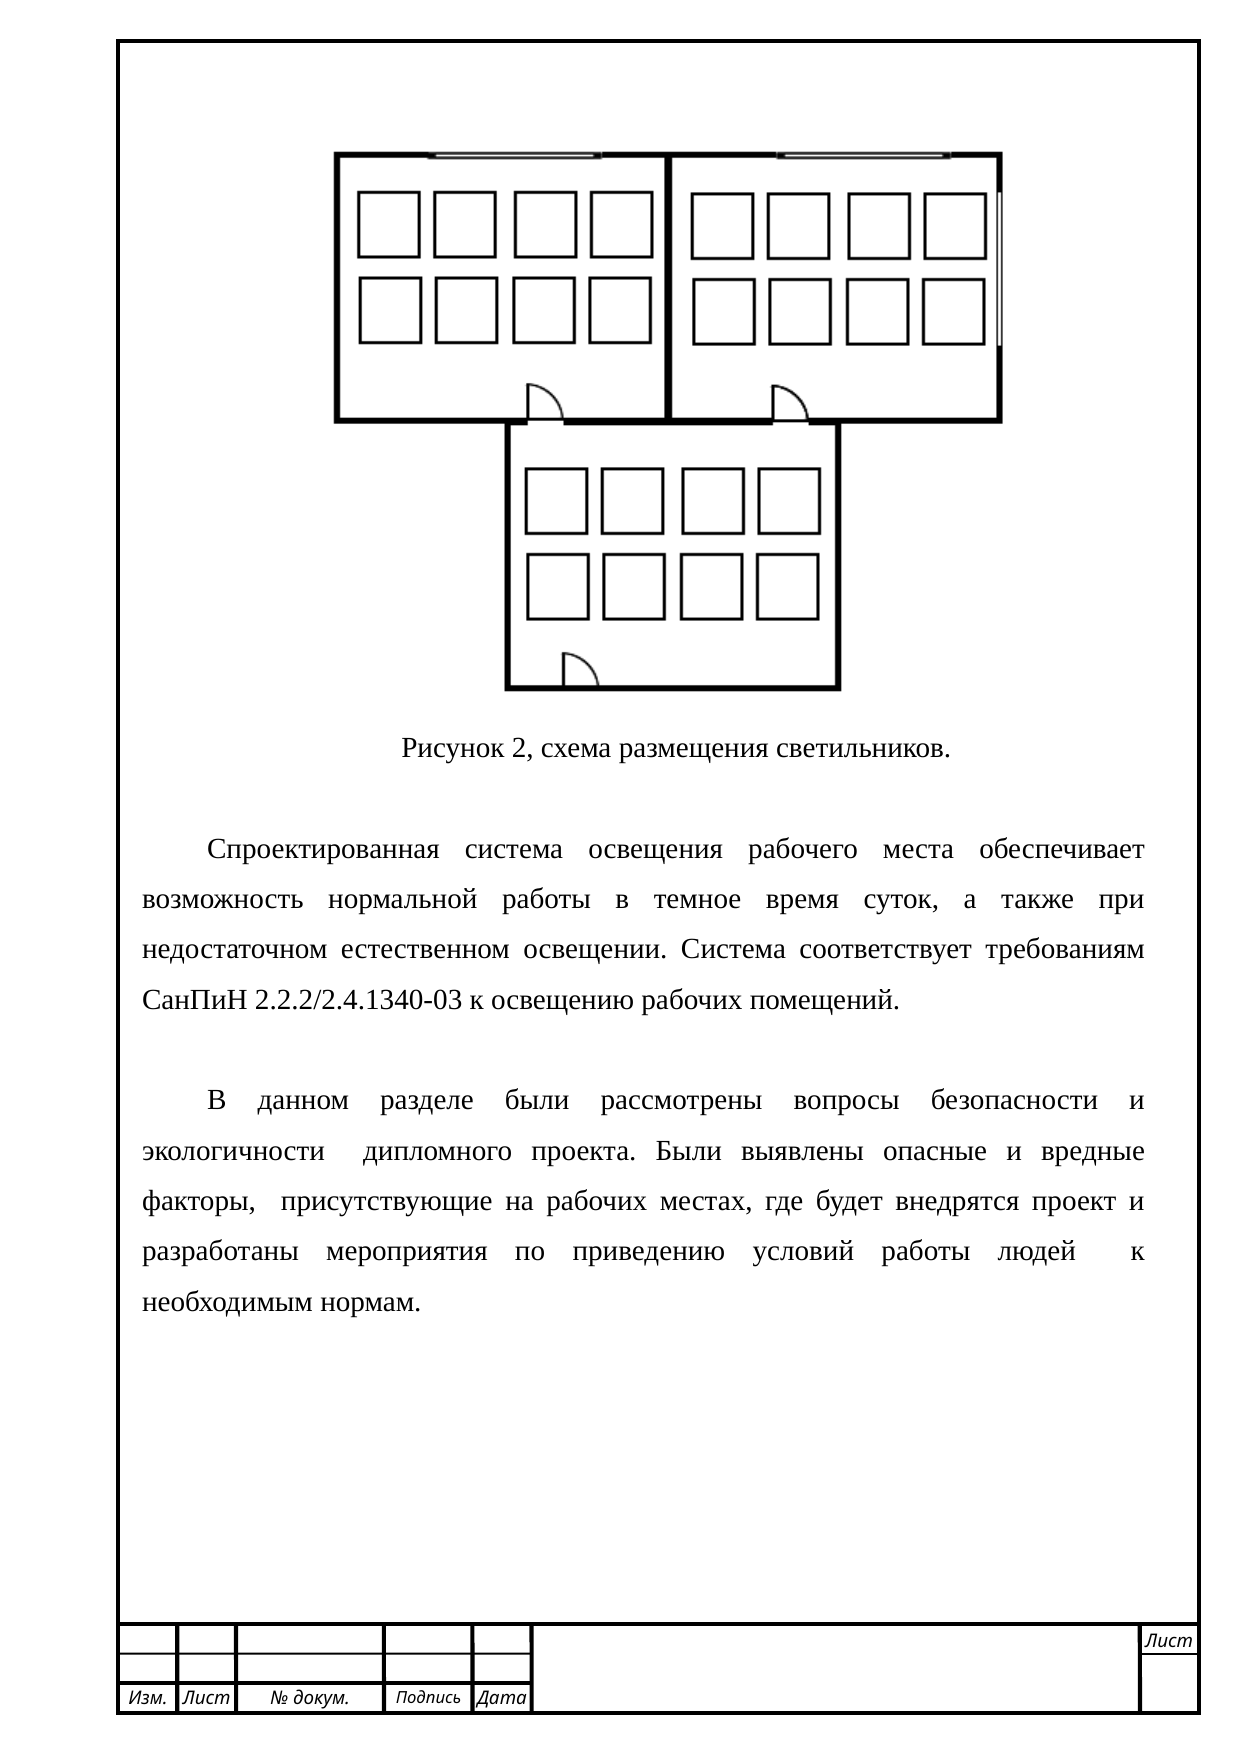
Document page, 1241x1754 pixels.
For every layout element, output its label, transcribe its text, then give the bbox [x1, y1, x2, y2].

text В данном разделе были рассмотрены вопросы безопасности и экологичности дипломного проекта. Были выявлены опасные и вредные факторы, присутствующие на рабочих местах, где будет внедрятся проект и разработаны мероприятия по приведению условий работы людей к необходимым нормам. [142, 1082, 1146, 1317]
text Спроектированная система освещения рабочего места обеспечивает возможность нормальной работы в темное время суток, а также при недостаточном естественном освещении. Система соответствует требованиям СанПиН 2.2.2/2.4.1340-03 к освещению рабочих помещений. [142, 831, 1146, 1015]
text Рисунок 2, схема размещения светильников. [142, 144, 1146, 764]
picture [179, 114, 1172, 714]
